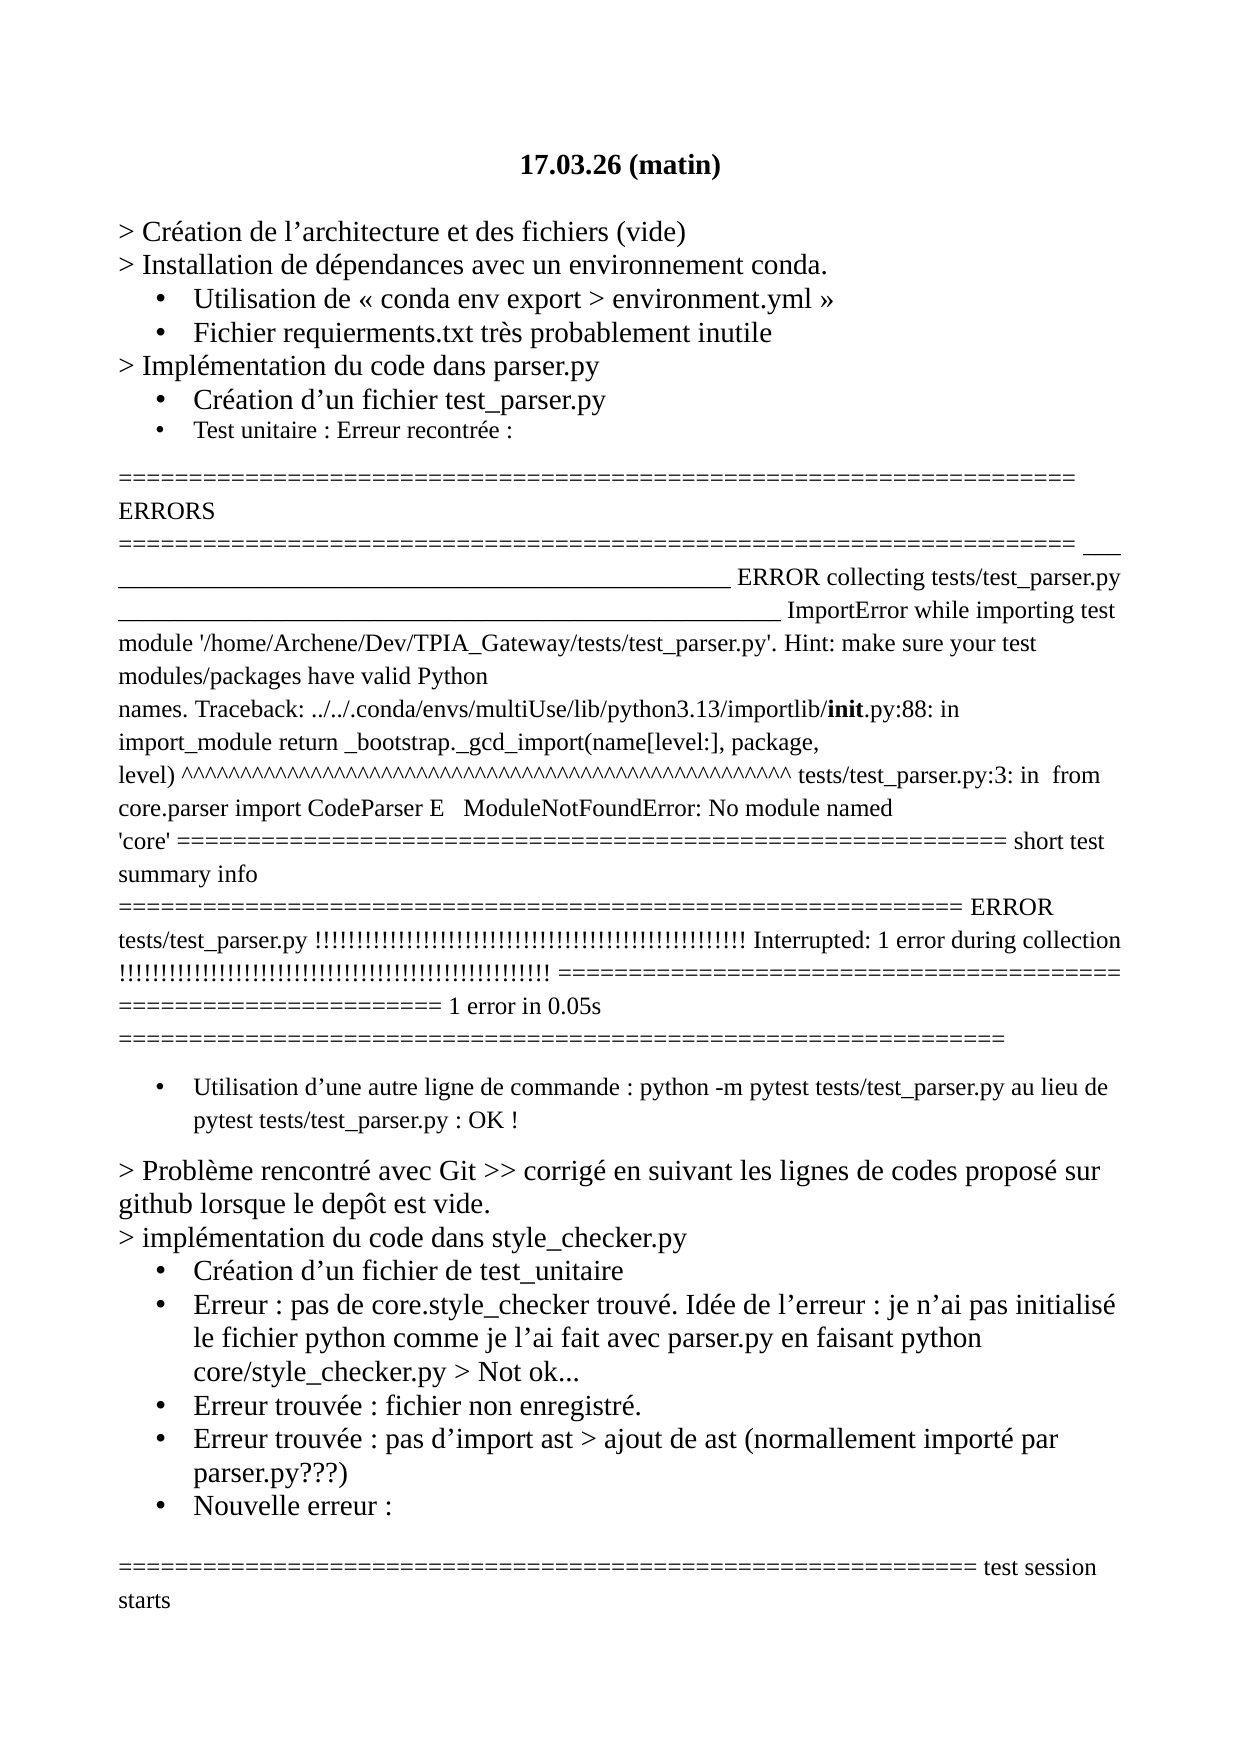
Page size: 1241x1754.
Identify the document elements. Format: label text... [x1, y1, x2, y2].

text > Implémentation du code dans parser.py [118, 348, 1122, 382]
list Nouvelle erreur : [156, 1488, 1122, 1522]
text > Création de l’architecture et des fichiers (vide) [118, 214, 1122, 247]
text > Problème rencontré avec Git >> corrigé en suivant les lignes de codes proposé sur github lorsque le depôt est vide. [118, 1153, 1122, 1220]
text > Installation de dépendances avec un environnement conda. [118, 247, 1122, 281]
list Erreur trouvée : pas d’import ast > ajout de ast (normallement importé par parser.py???) [156, 1421, 1122, 1488]
list Erreur : pas de core.style_checker trouvé. Idée de l’erreur : je n’ai pas initialisé le fichier python comme je l’ai fait avec parser.py en faisant python core/style_checker.py > Not ok... [156, 1287, 1122, 1388]
list Fichier requierments.txt très probablement inutile [156, 315, 1122, 348]
text > implémentation du code dans style_checker.py [118, 1220, 1122, 1253]
list Test unitaire : Erreur recontrée : [156, 416, 1122, 444]
text ============================================================= test session starts [118, 1552, 1122, 1613]
list Utilisation de « conda env export > environment.yml » [156, 281, 1122, 315]
text ==================================================================== ERRORS ==================================================================== ____________________________________________________ ERROR collecting tests/test_parser.py _____________________________________________________ ImportError while importing test module '/home/Archene/Dev/TPIA_Gateway/tests/test_parser.py'. Hint: make sure your test modules/packages have valid Python names. Traceback: ../../.conda/envs/multiUse/lib/python3.13/importlib/init.py:88: in import_module return _bootstrap._gcd_import(name[level:], package, level) ^^^^^^^^^^^^^^^^^^^^^^^^^^^^^^^^^^^^^^^^^^^^^^^^^^^^ tests/test_parser.py:3: in from core.parser import CodeParser E ModuleNotFoundError: No module named 'core' =========================================================== short test summary info ============================================================ ERROR tests/test_parser.py !!!!!!!!!!!!!!!!!!!!!!!!!!!!!!!!!!!!!!!!!!!!!!!!!!!! Interrupted: 1 error during collection !!!!!!!!!!!!!!!!!!!!!!!!!!!!!!!!!!!!!!!!!!!!!!!!!!!! =============================================================== 1 error in 0.05s =============================================================== [118, 463, 1122, 1053]
list Création d’un fichier test_parser.py [156, 382, 1122, 416]
list Erreur trouvée : fichier non enregistré. [156, 1388, 1122, 1421]
list Création d’un fichier de test_unitaire [156, 1253, 1122, 1287]
list Utilisation d’une autre ligne de commande : python -m pytest tests/test_parser.py au lieu de pytest tests/test_parser.py : OK ! [156, 1072, 1122, 1134]
text 17.03.26 (matin) [118, 147, 1122, 180]
